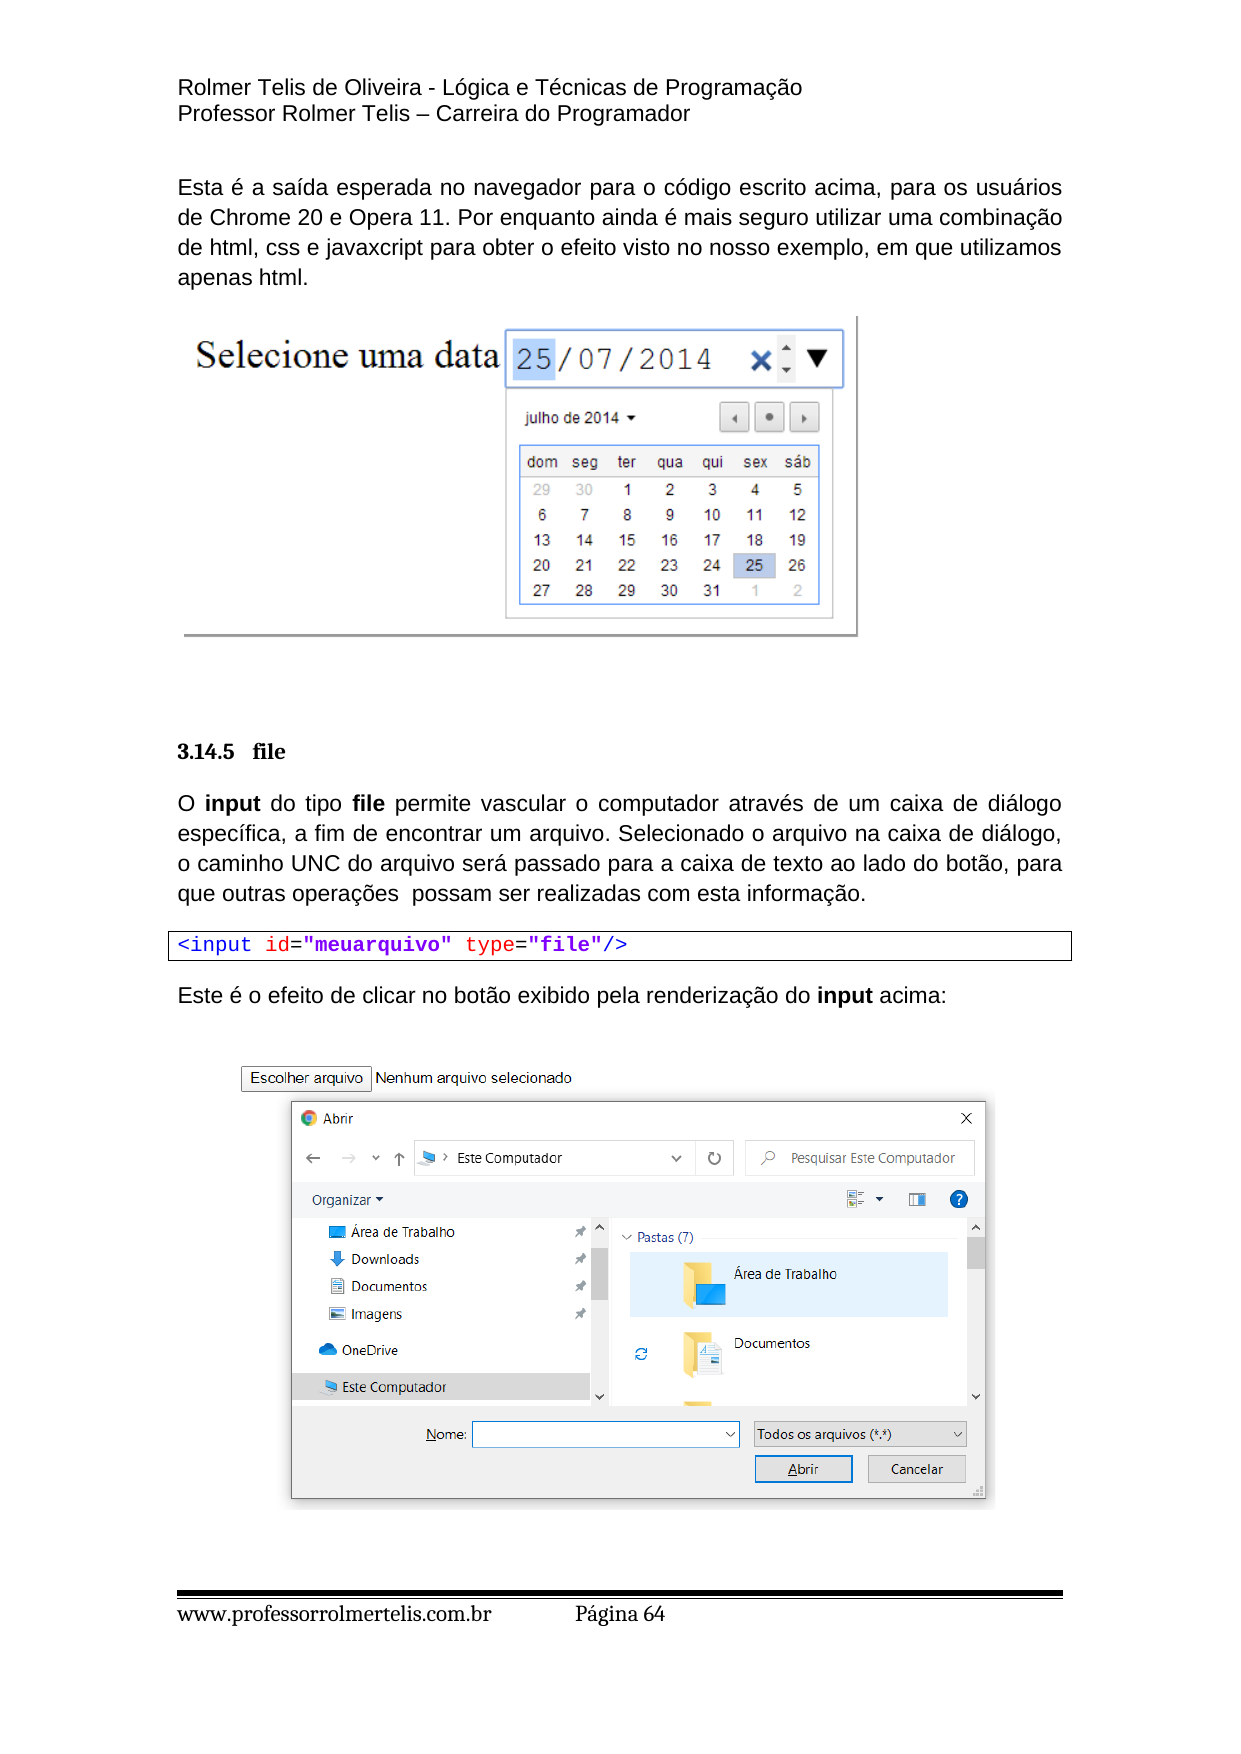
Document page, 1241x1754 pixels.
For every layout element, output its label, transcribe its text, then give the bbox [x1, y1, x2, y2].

text Este é o efeito de clicar no botão exibido pela renderização do input acima: [177, 982, 1063, 1008]
picture [237, 1062, 996, 1510]
picture [180, 311, 856, 634]
subtitle file [177, 738, 1063, 765]
text Esta é a saída esperada no navegador para o código escrito acima, para os usuários de Chrome 20 e Opera 11. Por enquanto ainda é mais seguro utilizar uma combinação de html, css e javaxcript para obter o efeito visto no nosso exemplo, em que utilizamos apenas html. [177, 174, 1063, 291]
text <input id="meuarquivo" type="file"/> [169, 932, 1071, 960]
text O input do tipo file permite vascular o computador através de um caixa de diálogo específica, a fim de encontrar um arquivo. Selecionado o arquivo na caixa de diálogo, o caminho UNC do arquivo será passado para a caixa de texto ao lado do botão, para que outras operações possam ser realizadas com esta informação. [177, 789, 1063, 907]
